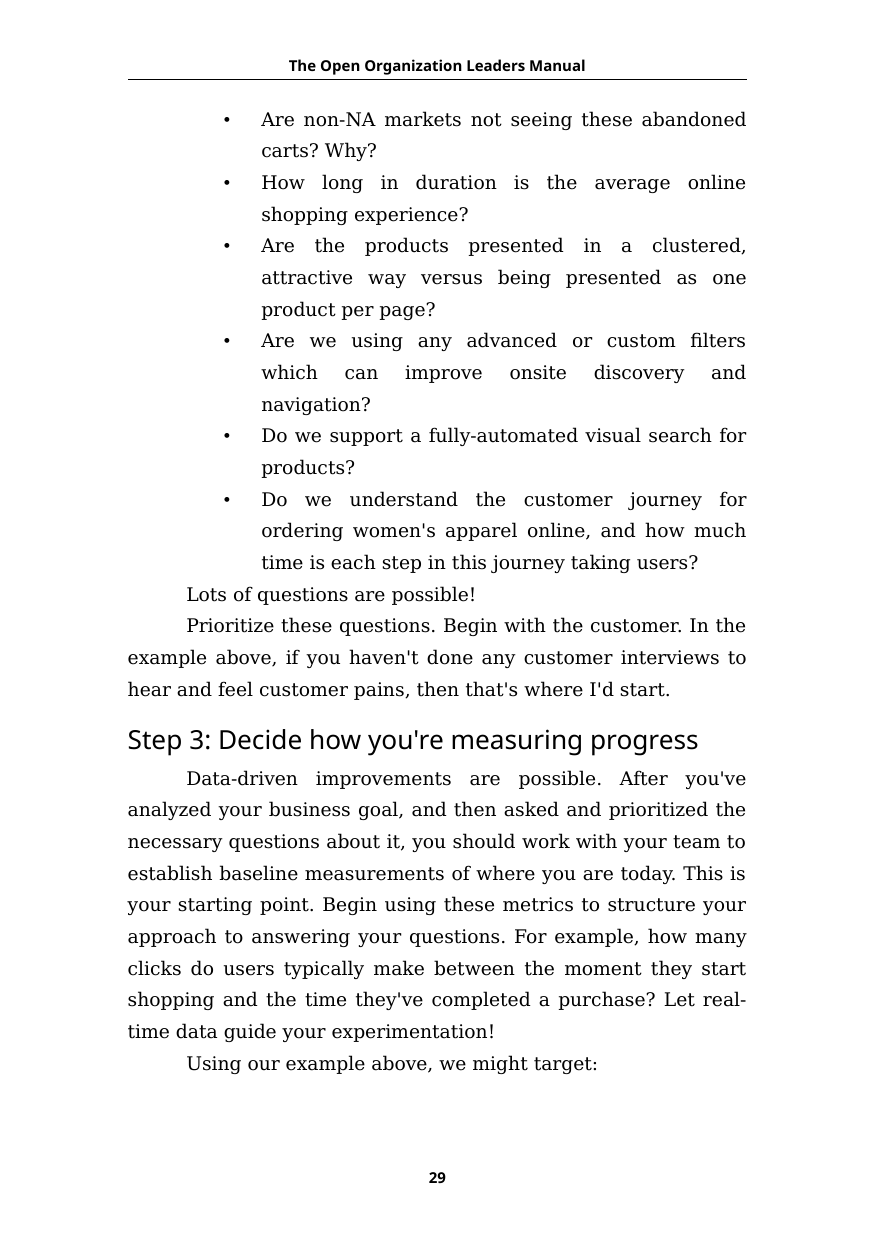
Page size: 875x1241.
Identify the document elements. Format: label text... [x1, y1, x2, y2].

subtitle Step 3: Decide how you're measuring progress [127, 725, 747, 755]
list Are we using any advanced or custom filters which can improve onsite discovery and navigation? [223, 330, 747, 416]
list Are non-NA markets not seeing these abandoned carts? Why? [223, 109, 747, 162]
text Lots of questions are possible! [127, 584, 747, 606]
text Using our example above, we might target: [127, 1053, 747, 1075]
list How long in duration is the average online shopping experience? [223, 172, 747, 226]
list Are the products presented in a clustered, attractive way versus being presented as one product per page? [223, 235, 747, 321]
list Do we understand the customer journey for ordering women's apparel online, and how much time is each step in this journey taking users? [223, 489, 747, 574]
list Do we support a fully-automated visual search for products? [223, 425, 747, 479]
text Prioritize these questions. Begin with the customer. In the example above, if you haven't done any customer interviews to hear and feel customer pains, then that's where I'd start. [127, 615, 747, 701]
text Data-driven improvements are possible. After you've analyzed your business goal, and then asked and prioritized the necessary questions about it, you should work with your team to establish baseline measurements of where you are today. This is your starting point. Begin using these metrics to structure your approach to answering your questions. For example, how many clicks do users typically make between the moment they start shopping and the time they've completed a purchase? Let real-time data guide your experimentation! [127, 768, 747, 1043]
